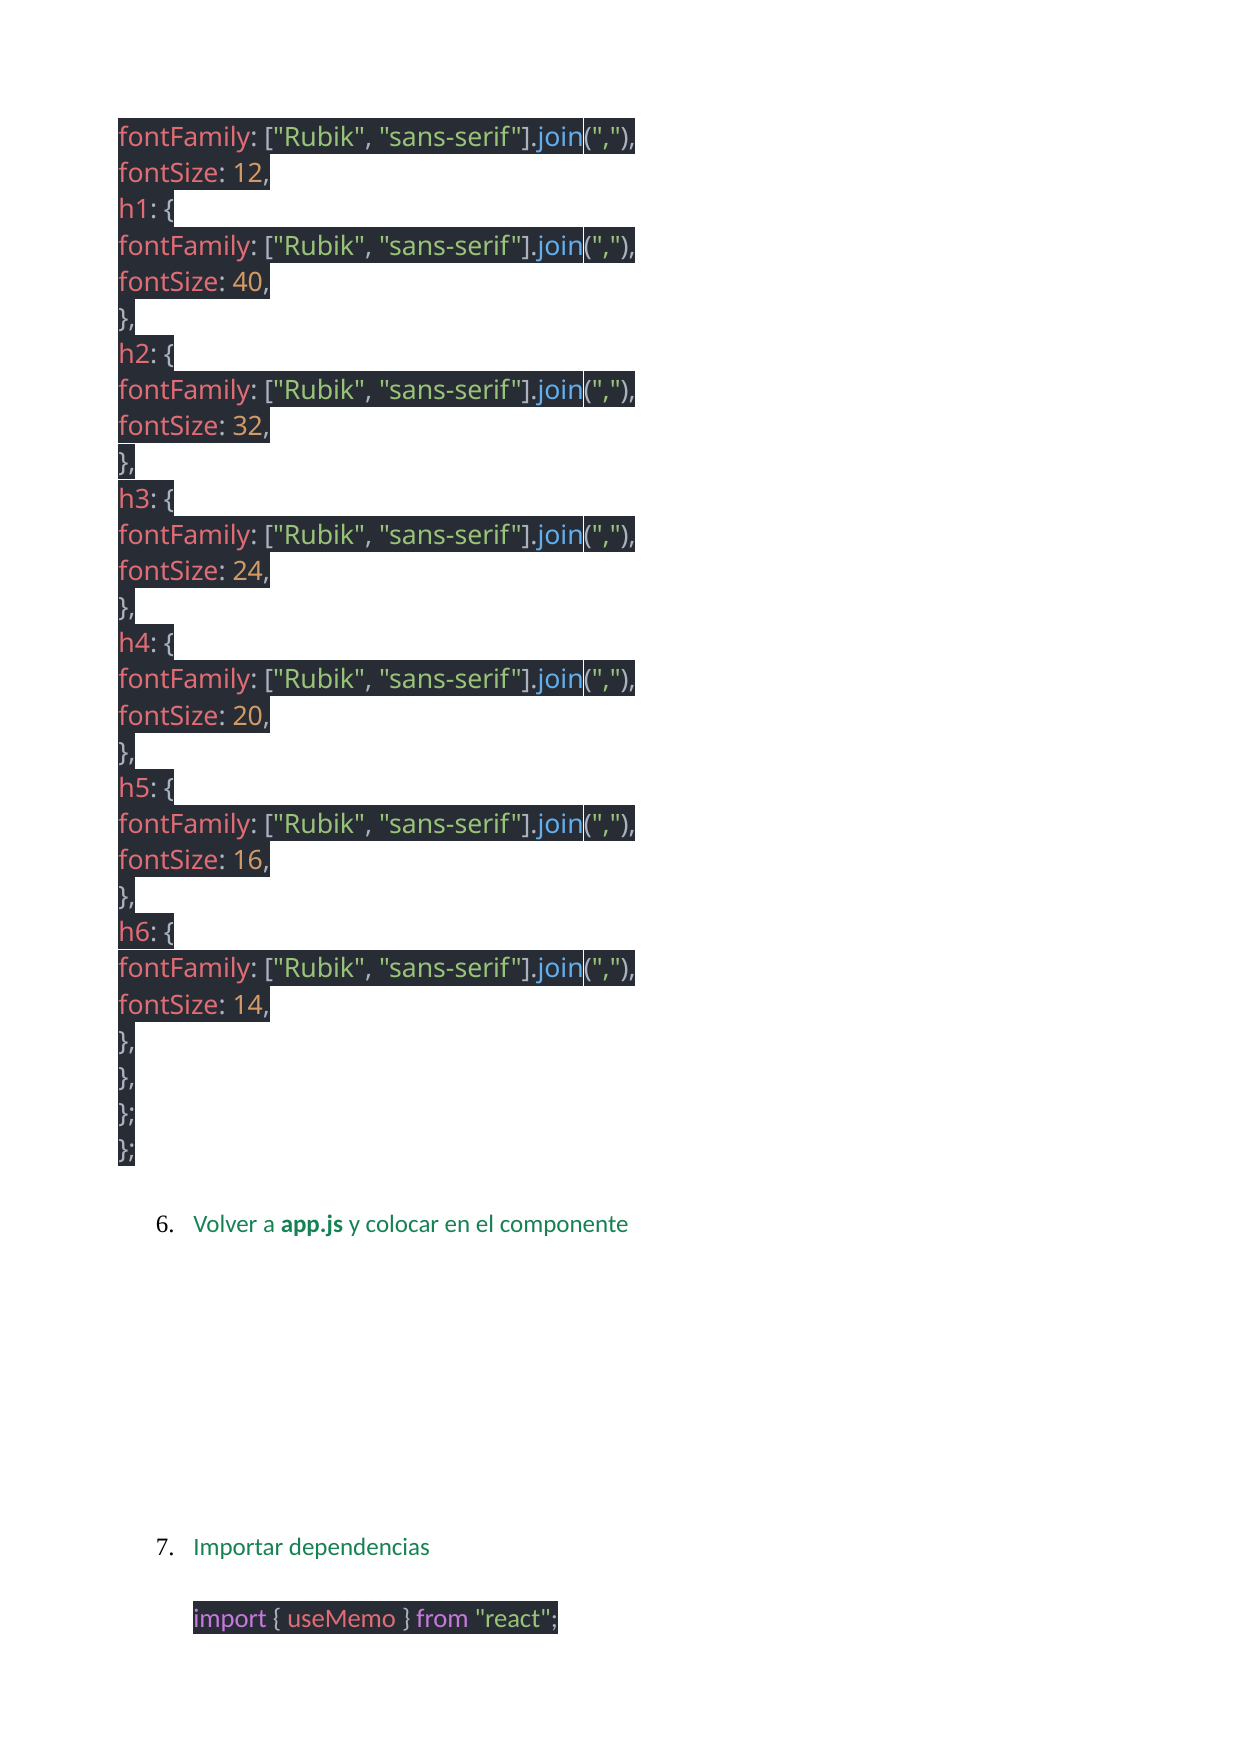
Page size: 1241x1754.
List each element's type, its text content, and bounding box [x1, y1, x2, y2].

text fontFamily: ["Rubik", "sans-serif"].join(","), [118, 949, 1175, 986]
list Volver a app.js y colocar en el componente [156, 1202, 1175, 1526]
text fontFamily: ["Rubik", "sans-serif"].join(","), [118, 516, 1175, 552]
text h5: { [118, 769, 1175, 805]
text fontSize: 12, [118, 154, 1175, 190]
text h6: { [118, 913, 1175, 949]
text }; [118, 1094, 1175, 1130]
list Importar dependencias import { useMemo } from "react"; [156, 1526, 1175, 1634]
text h2: { [118, 335, 1175, 371]
text fontFamily: ["Rubik", "sans-serif"].join(","), [118, 118, 1175, 154]
text h1: { [118, 190, 1175, 227]
text fontFamily: ["Rubik", "sans-serif"].join(","), [118, 660, 1175, 696]
text }, [118, 443, 1175, 479]
text fontSize: 32, [118, 407, 1175, 443]
text fontSize: 40, [118, 263, 1175, 299]
text fontSize: 16, [118, 841, 1175, 877]
text fontSize: 20, [118, 696, 1175, 733]
text fontFamily: ["Rubik", "sans-serif"].join(","), [118, 805, 1175, 841]
text h4: { [118, 624, 1175, 660]
text }, [118, 299, 1175, 335]
text }, [118, 588, 1175, 624]
text fontSize: 14, [118, 986, 1175, 1022]
text }, [118, 877, 1175, 913]
text }; [118, 1130, 1175, 1202]
text fontFamily: ["Rubik", "sans-serif"].join(","), [118, 371, 1175, 407]
text }, [118, 1022, 1175, 1058]
text fontSize: 24, [118, 552, 1175, 588]
text h3: { [118, 479, 1175, 516]
text fontFamily: ["Rubik", "sans-serif"].join(","), [118, 227, 1175, 263]
text }, [118, 733, 1175, 769]
text }, [118, 1058, 1175, 1094]
